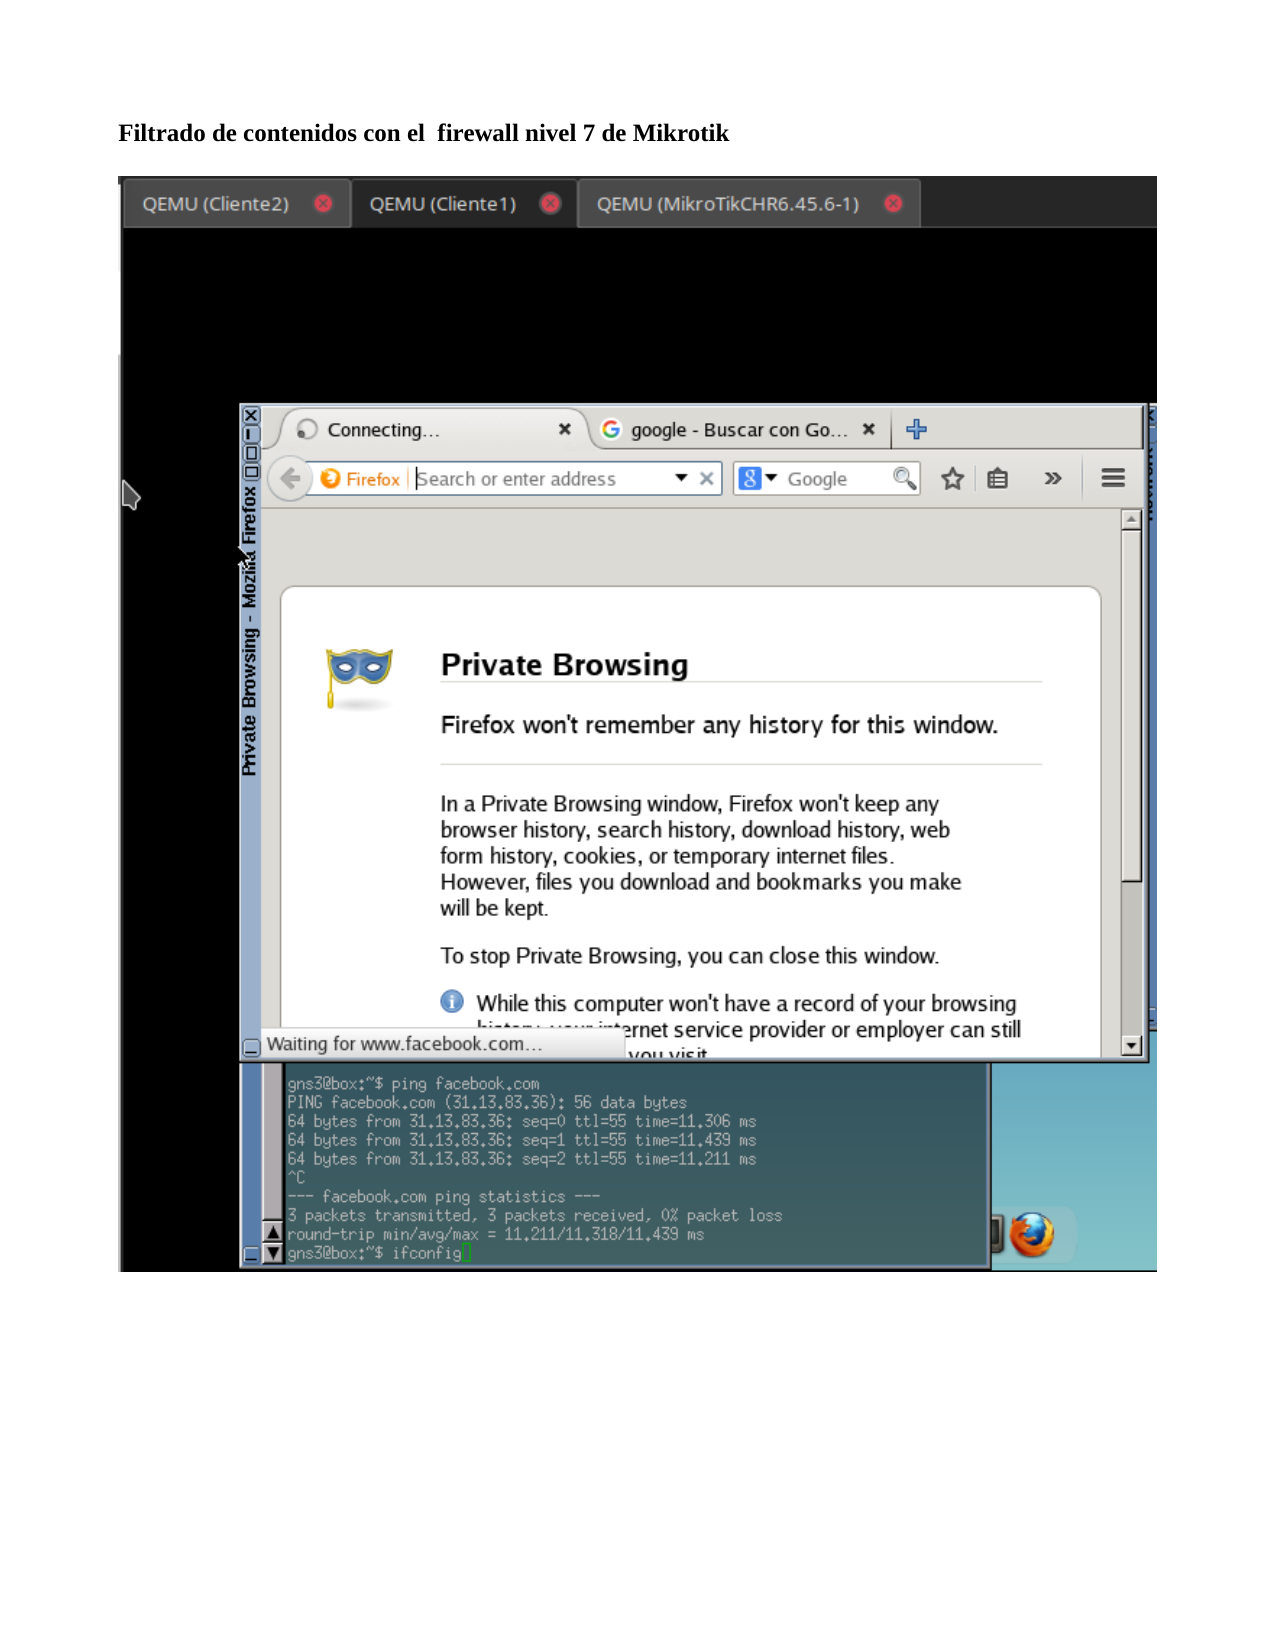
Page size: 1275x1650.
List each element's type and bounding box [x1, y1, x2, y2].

picture [118, 176, 1157, 1272]
